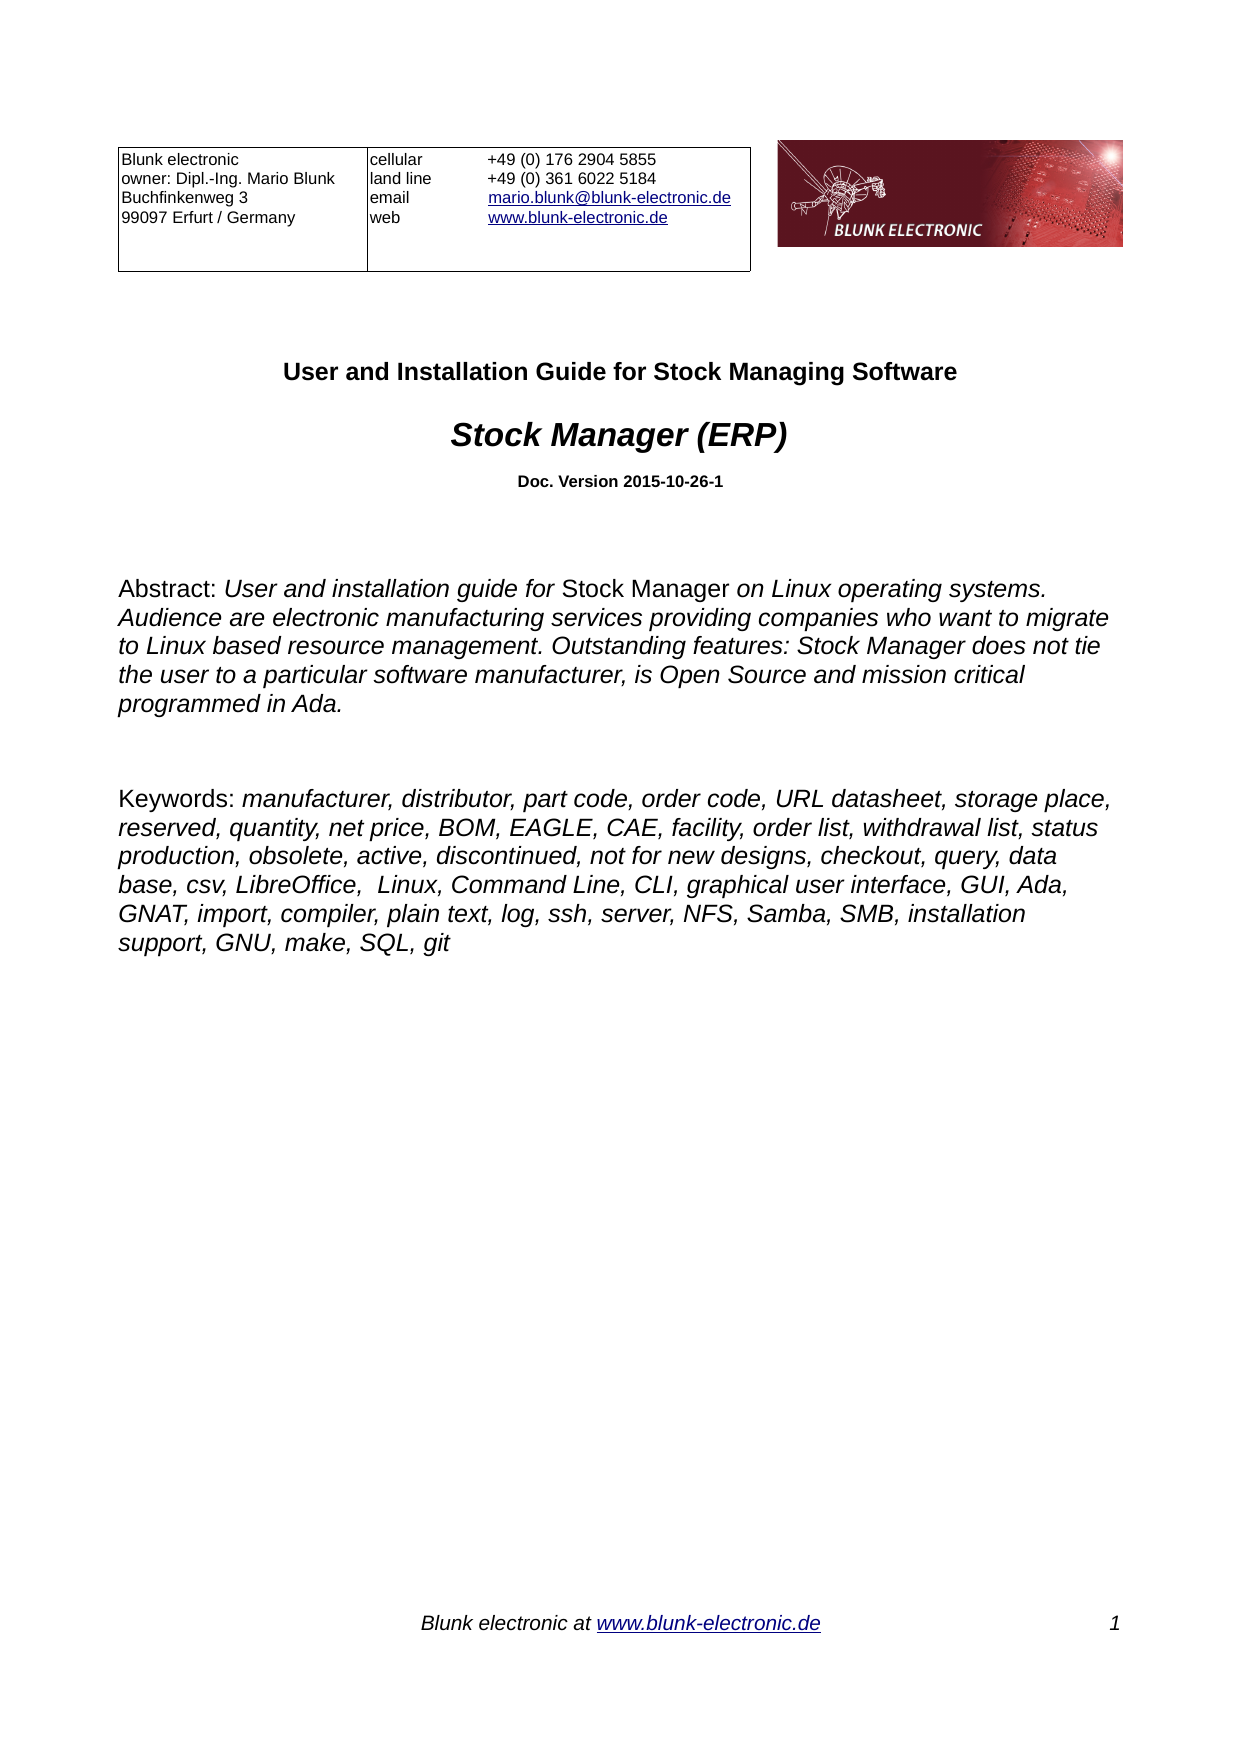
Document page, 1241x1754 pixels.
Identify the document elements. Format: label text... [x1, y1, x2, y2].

picture [777, 140, 1123, 247]
table_header Blunk electronic owner: Dipl.-Ing. Mario Blunk Buchfinkenweg 3 99097 Erfurt / Germany [119, 148, 367, 271]
table_header [751, 147, 1123, 271]
text Doc. Version 2015-10-26-1 [118, 472, 1123, 491]
subtitle Keywords: manufacturer, distributor, part code, order code, URL datasheet, storage place, reserved, quantity, net price, BOM, EAGLE, CAE, facility, order list, withdrawal list, status production, obsolete, active, discontinued, not for new designs, checkout, query, data base, csv, LibreOffice, Linux, Command Line, CLI, graphical user interface, GUI, Ada, GNAT, import, compiler, plain text, log, ssh, server, NFS, Samba, SMB, installation support, GNU, make, SQL, git [118, 784, 1123, 956]
text Stock Manager (ERP) [118, 414, 1123, 453]
table_header cellular +49 (0) 176 2904 5855 land line +49 (0) 361 6022 5184 email mario.blunk@blunk-electronic.de web www.blunk-electronic.de [368, 148, 750, 271]
subtitle Abstract: User and installation guide for Stock Manager on Linux operating systems. Audience are electronic manufacturing services providing companies who want to migrate to Linux based resource management. Outstanding features: Stock Manager does not tie the user to a particular software manufacturer, is Open Source and mission critical programmed in Ada. [118, 574, 1123, 718]
text User and Installation Guide for Stock Managing Software [118, 357, 1123, 386]
